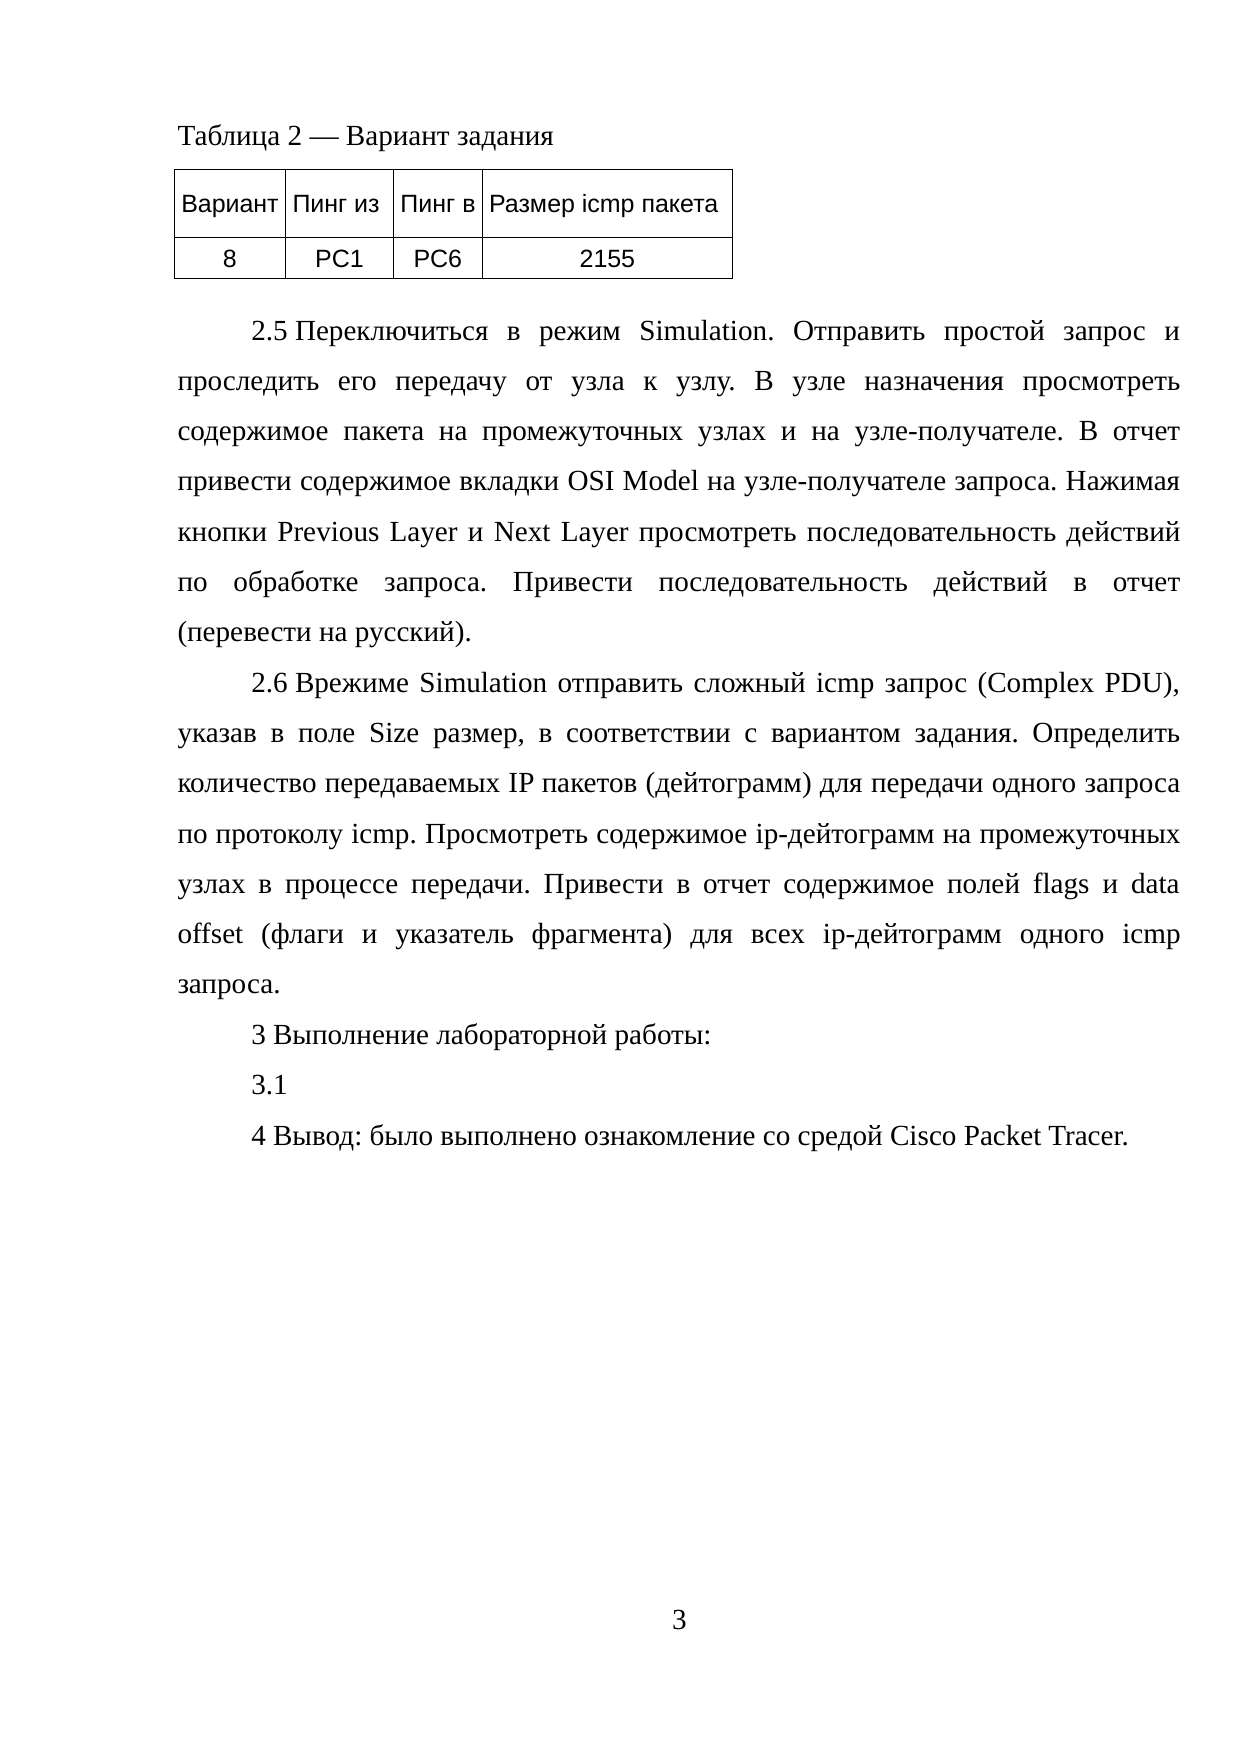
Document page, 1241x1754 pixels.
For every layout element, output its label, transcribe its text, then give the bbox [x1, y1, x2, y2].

list Врежиме Simulation отправить сложный icmp запрос (Complex PDU), указав в поле Size размер, в соответствии с вариантом задания. Определить количество передаваемых IP пакетов (дейтограмм) для передачи одного запроса по протоколу icmp. Просмотреть содержимое ip-дейтограмм на промежуточных узлах в процессе передачи. Привести в отчет содержимое полей flags и data offset (флаги и указатель фрагмента) для всех ip-дейтограмм одного icmp запроса. [177, 665, 1181, 1000]
table_header Пинг из [286, 170, 393, 237]
list Выполнение лабораторной работы: [177, 1017, 1181, 1051]
table_header Вариант [175, 170, 285, 237]
table_cell PC6 [394, 238, 482, 278]
list Переключиться в режим Simulation. Отправить простой запрос и проследить его передачу от узла к узлу. В узле назначения просмотреть содержимое пакета на промежуточных узлах и на узле-получателе. В отчет привести содержимое вкладки OSI Model на узле-получателе запроса. Нажимая кнопки Previous Layer и Next Layer просмотреть последовательность действий по обработке запроса. Привести последовательность действий в отчет (перевести на русский). [177, 313, 1181, 648]
list Вывод: было выполнено ознакомление со средой Cisco Packet Tracer. [177, 1118, 1181, 1151]
table_cell PC1 [286, 238, 393, 278]
table_header Пинг в [394, 170, 482, 237]
table_header Размер icmp пакета [483, 170, 732, 237]
text Таблица 2 — Вариант задания [177, 118, 1181, 152]
table_cell 2155 [483, 238, 732, 278]
table_cell 8 [175, 238, 285, 278]
